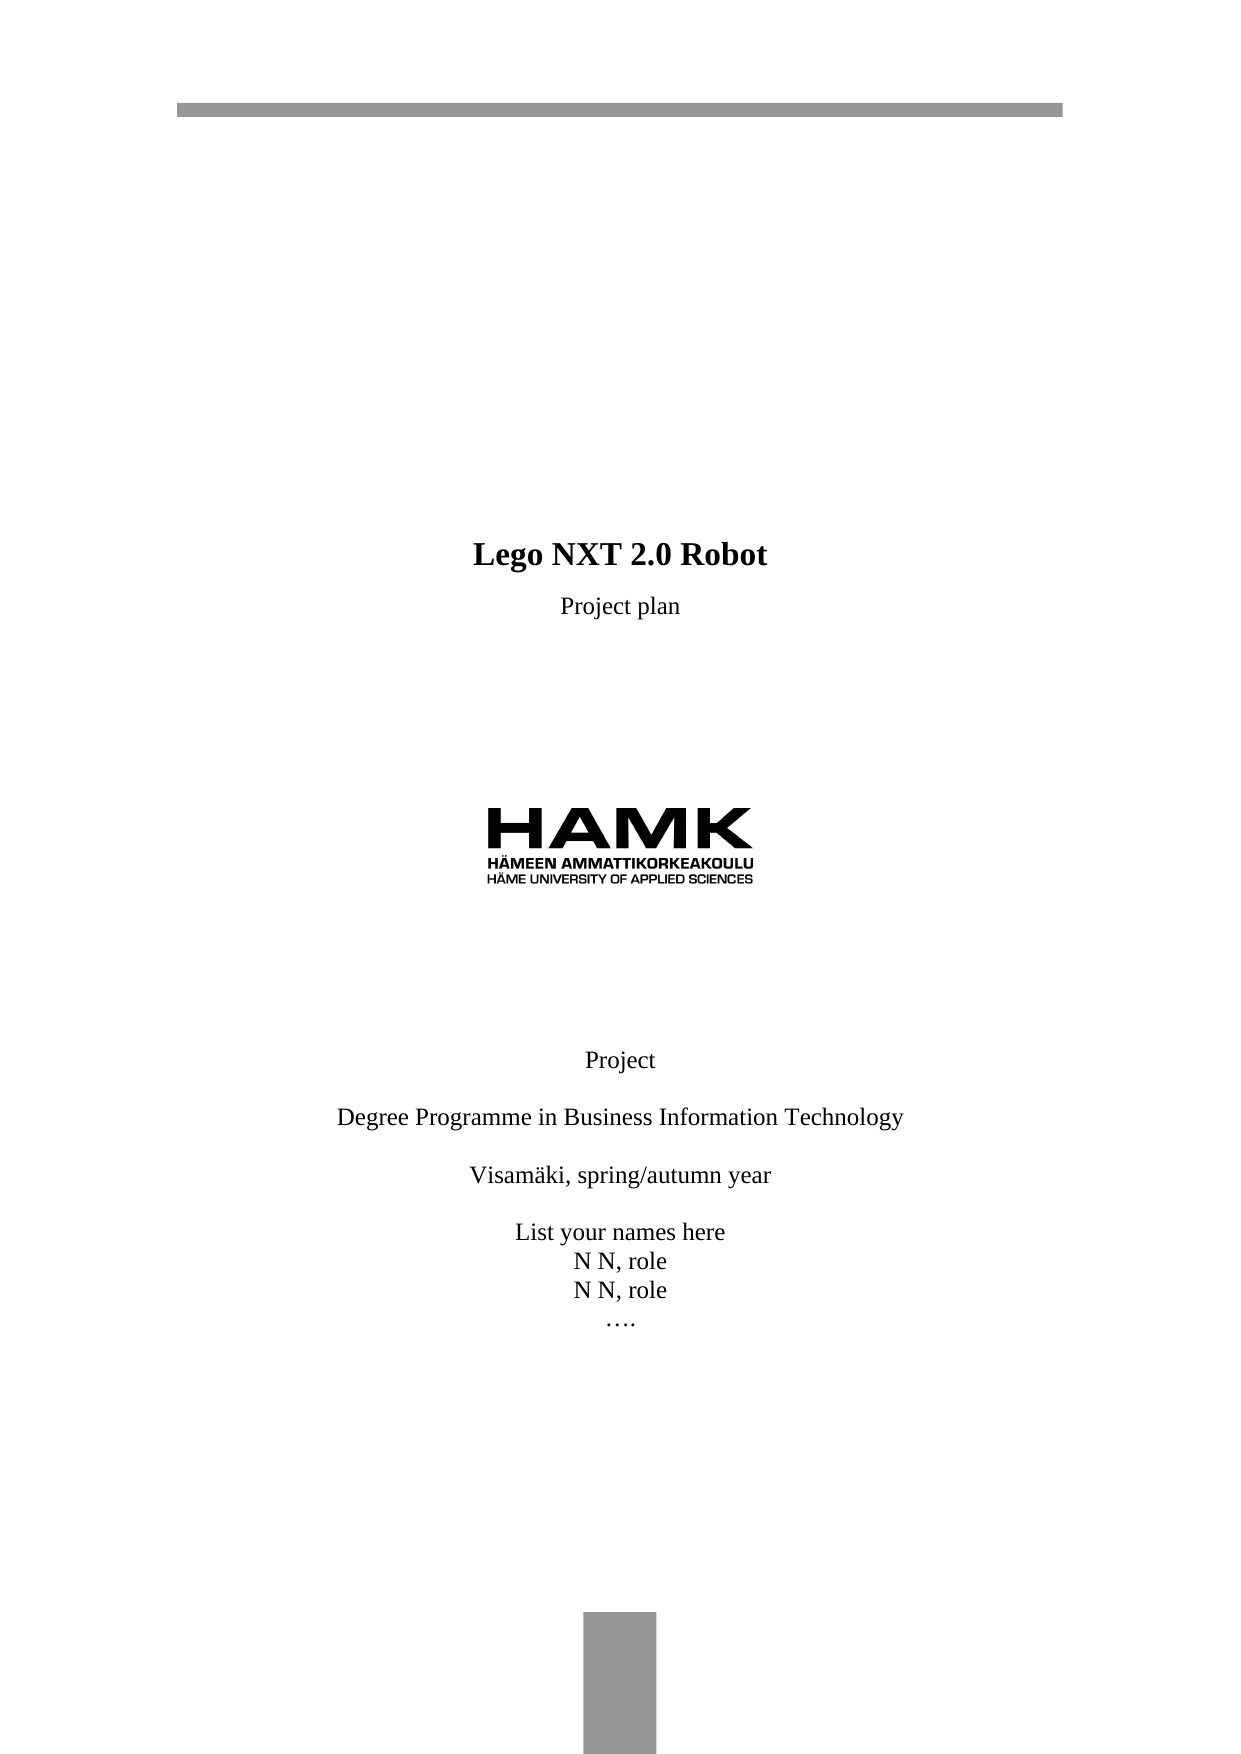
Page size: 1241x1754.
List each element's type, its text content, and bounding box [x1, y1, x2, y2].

text N N, role [177, 1275, 1063, 1303]
text Project plan [177, 591, 1063, 620]
text Project [177, 1045, 1063, 1073]
text Lego NXT 2.0 Robot [177, 534, 1063, 572]
text N N, role [177, 1246, 1063, 1275]
picture [486, 808, 754, 885]
text …. [177, 1303, 1063, 1332]
text Degree Programme in Business Information Technology [177, 1102, 1063, 1131]
text Visamäki, spring/autumn year [177, 1160, 1063, 1188]
text List your names here [177, 1217, 1063, 1246]
